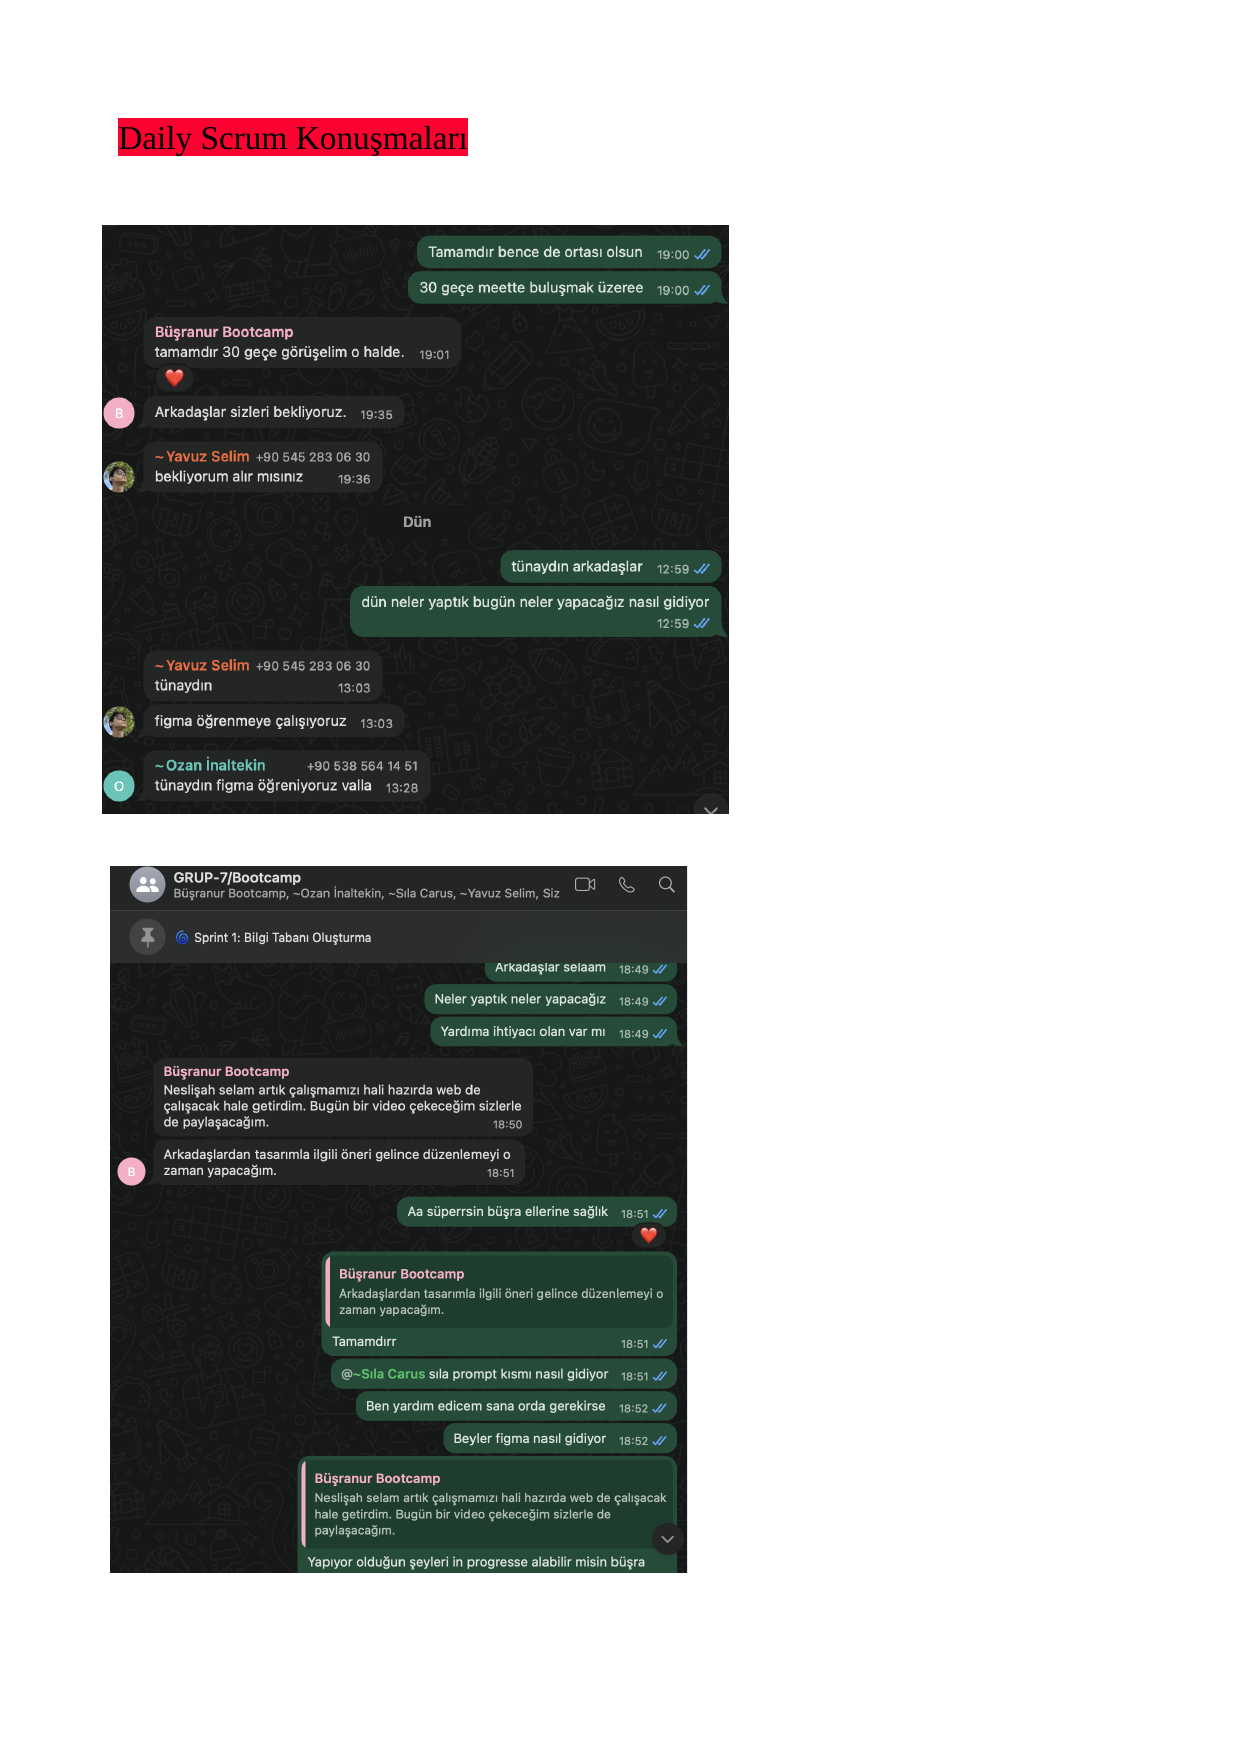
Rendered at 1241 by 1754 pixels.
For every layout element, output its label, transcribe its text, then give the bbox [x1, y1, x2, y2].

text Daily Scrum Konuşmaları [118, 118, 1122, 156]
picture [110, 866, 688, 1573]
picture [102, 225, 729, 814]
